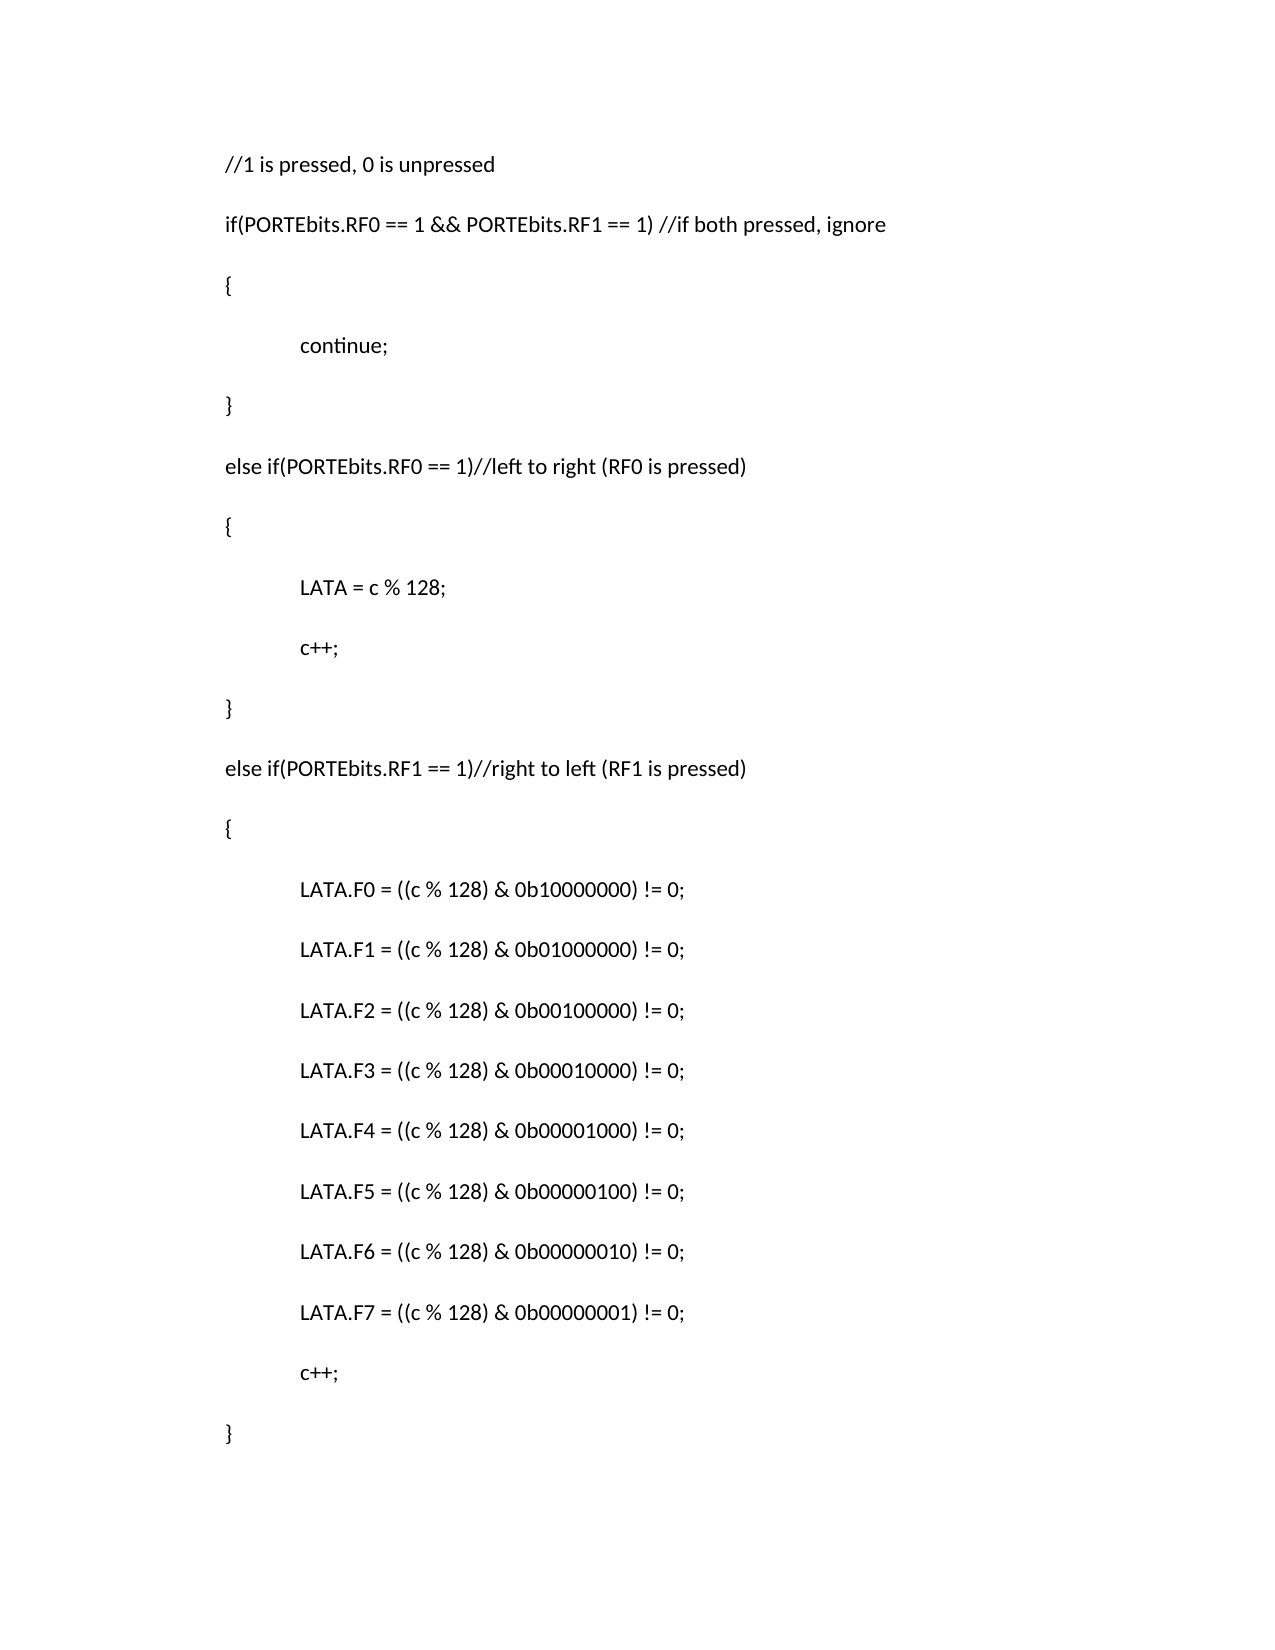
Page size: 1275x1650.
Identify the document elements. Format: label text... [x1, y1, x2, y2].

text //1 is pressed, 0 is unpressed if(PORTEbits.RF0 == 1 && PORTEbits.RF1 == 1) //if both pressed, ignore { continue; } else if(PORTEbits.RF0 == 1)//left to right (RF0 is pressed) { LATA = c % 128; c++; } else if(PORTEbits.RF1 == 1)//right to left (RF1 is pressed) { LATA.F0 = ((c % 128) & 0b10000000) != 0; LATA.F1 = ((c % 128) & 0b01000000) != 0; LATA.F2 = ((c % 128) & 0b00100000) != 0; LATA.F3 = ((c % 128) & 0b00010000) != 0; LATA.F4 = ((c % 128) & 0b00001000) != 0; LATA.F5 = ((c % 128) & 0b00000100) != 0; LATA.F6 = ((c % 128) & 0b00000010) != 0; LATA.F7 = ((c % 128) & 0b00000001) != 0; c++; } [150, 150, 1125, 1477]
